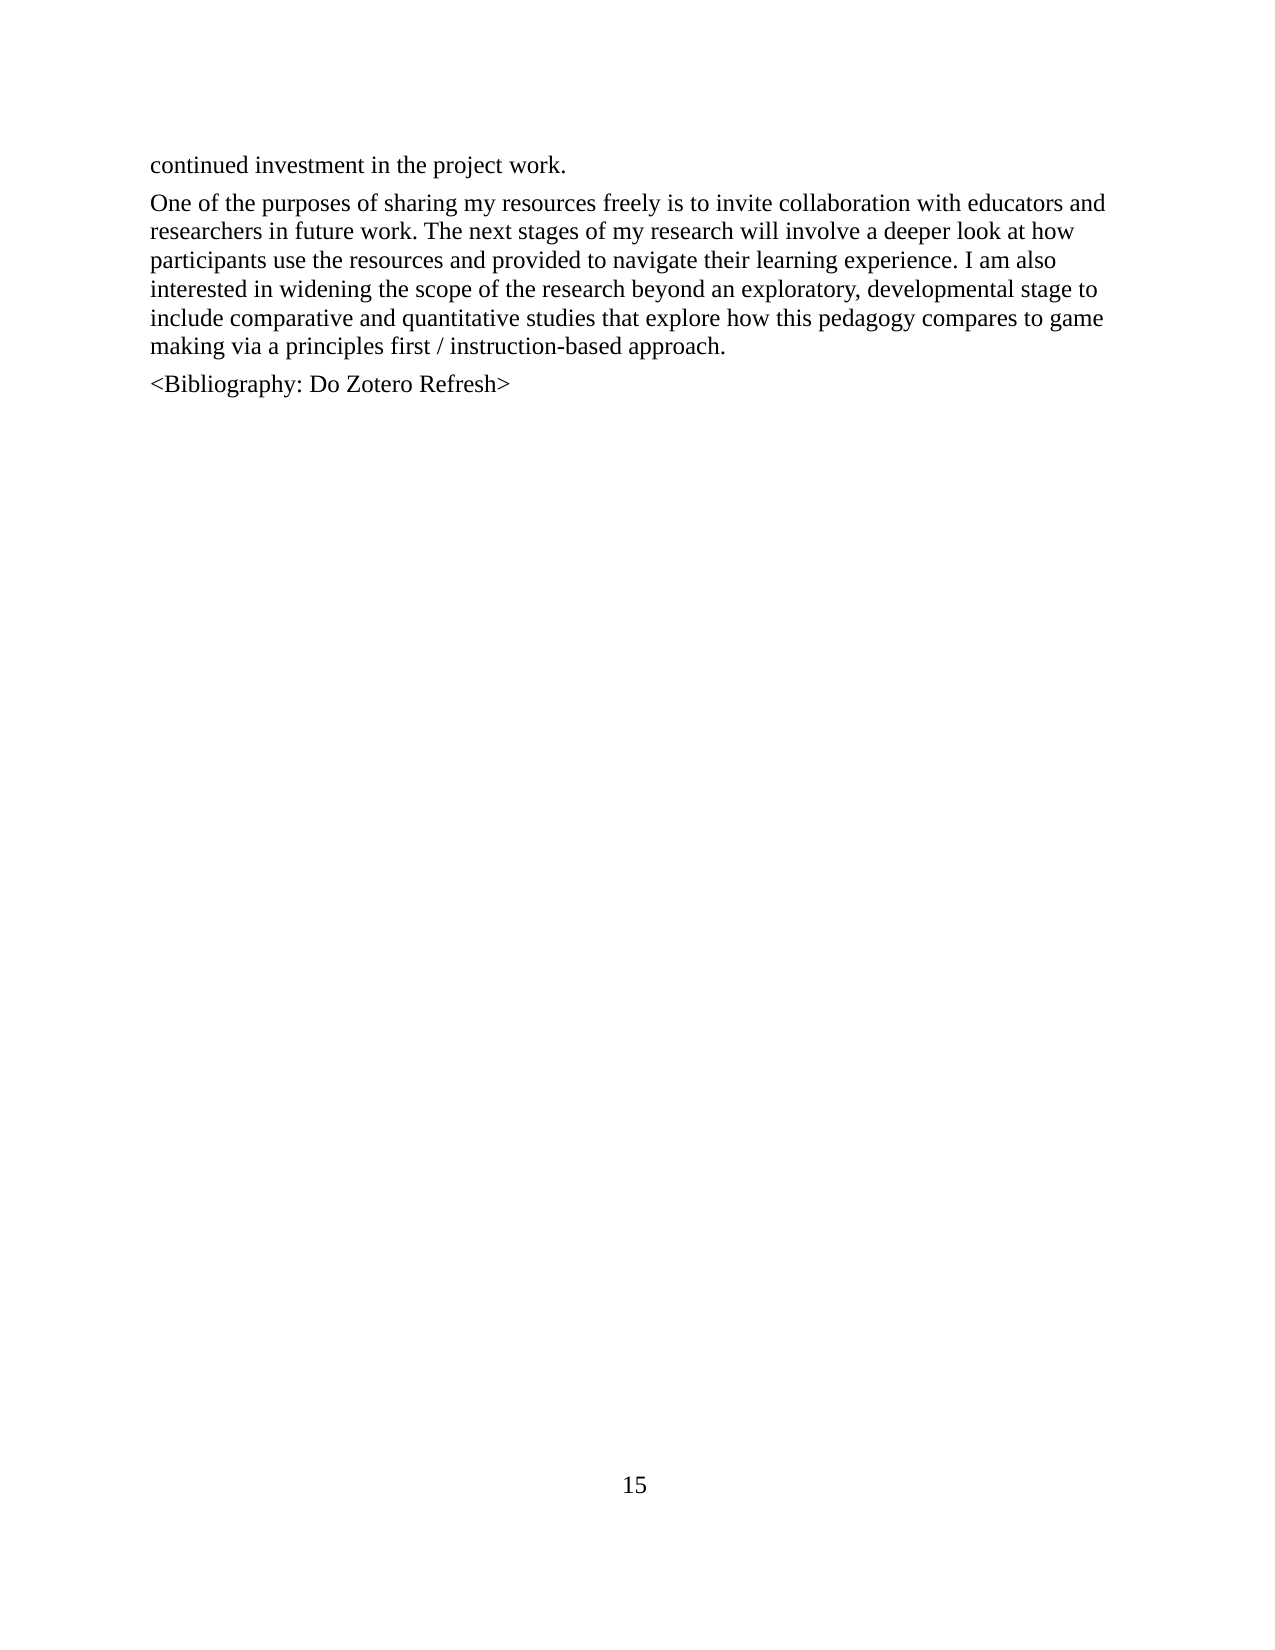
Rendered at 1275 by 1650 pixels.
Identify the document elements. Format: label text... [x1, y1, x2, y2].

text continued investment in the project work. [150, 150, 1125, 179]
text <Bibliography: Do Zotero Refresh> [150, 369, 1125, 398]
text One of the purposes of sharing my resources freely is to invite collaboration with educators and researchers in future work. The next stages of my research will involve a deeper look at how participants use the resources and provided to navigate their learning experience. I am also interested in widening the scope of the research beyond an exploratory, developmental stage to include comparative and quantitative studies that explore how this pedagogy compares to game making via a principles first / instruction-based approach. [150, 188, 1125, 360]
